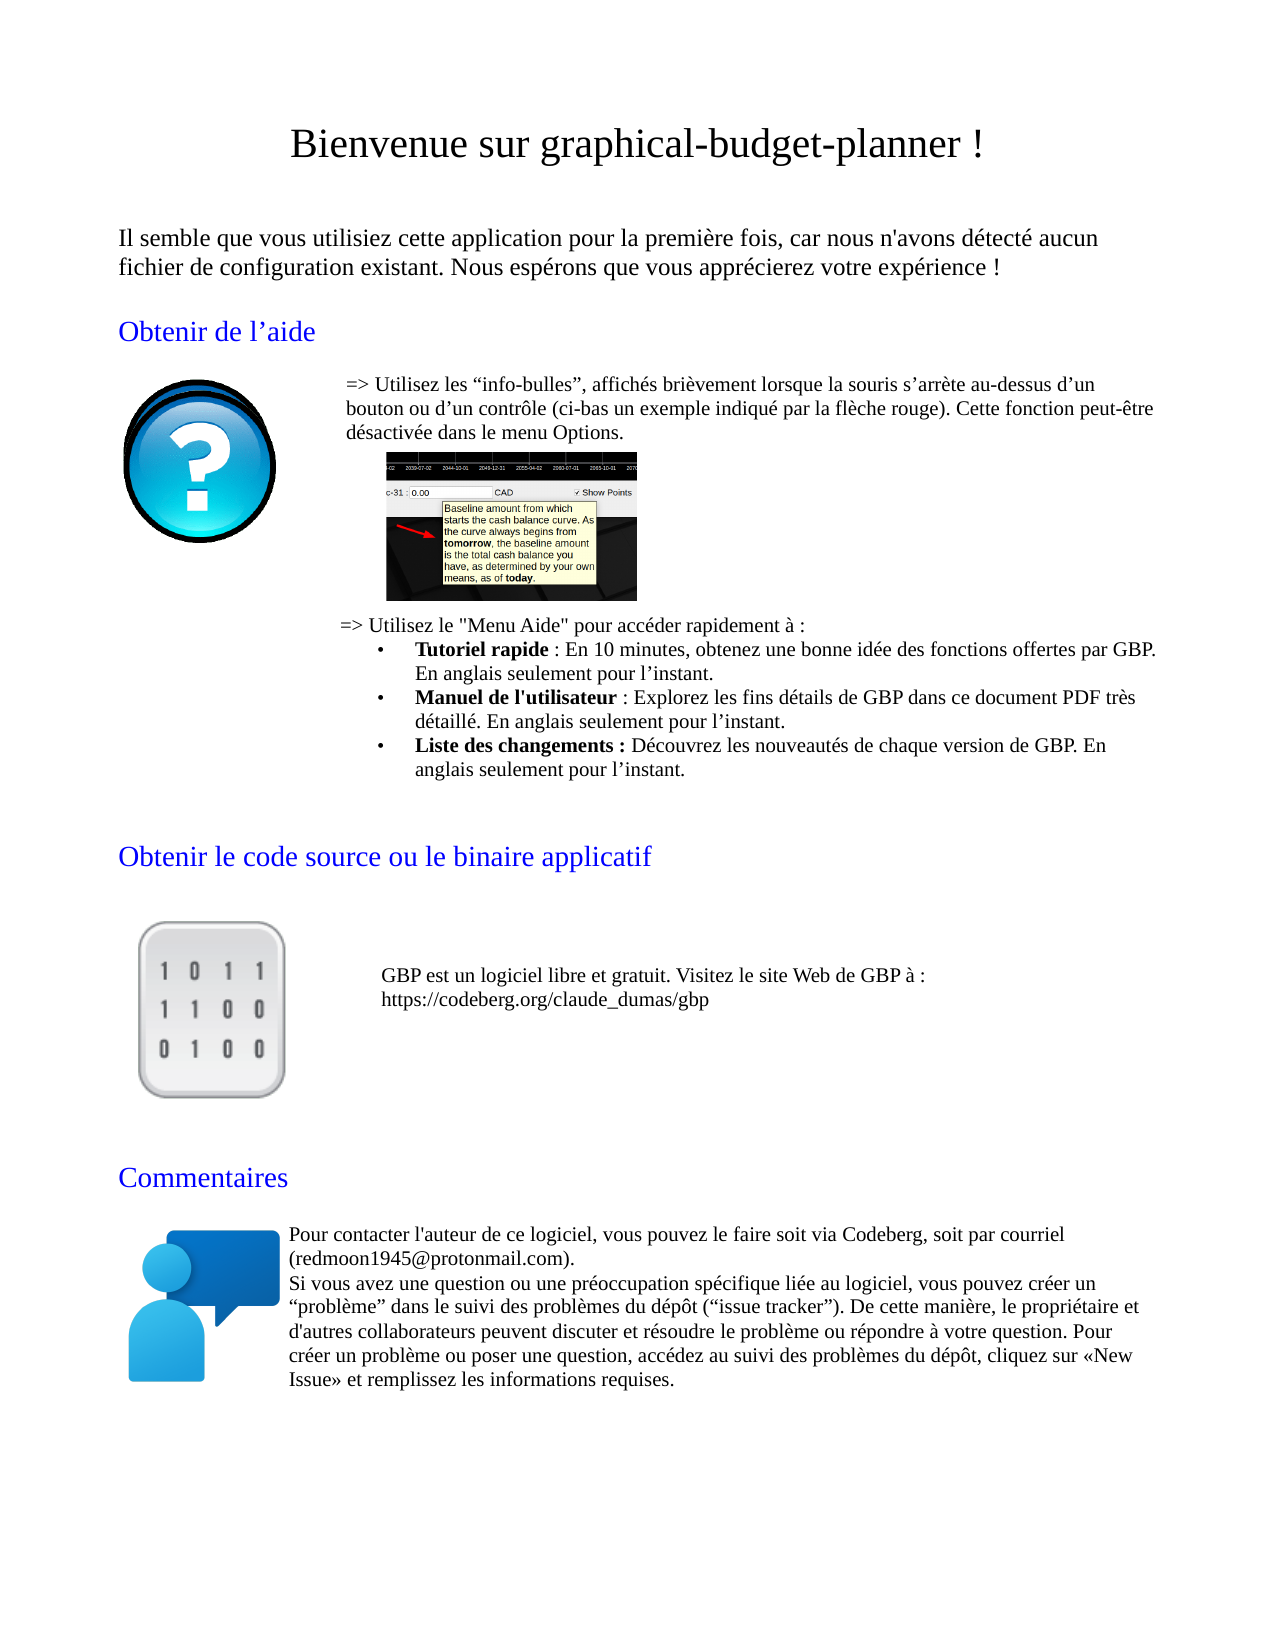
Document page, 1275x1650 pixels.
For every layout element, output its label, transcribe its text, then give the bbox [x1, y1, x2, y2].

text Commentaires [118, 1160, 1157, 1193]
text => Utilisez le "Menu Aide" pour accéder rapidement à : [340, 613, 1157, 637]
picture [121, 1223, 289, 1391]
text Obtenir le code source ou le binaire applicatif [118, 839, 1157, 872]
list Tutoriel rapide : En 10 minutes, obtenez une bonne idée des fonctions offertes par GBP. En anglais seulement pour l’instant. [377, 637, 1157, 685]
list Manuel de l'utilisateur : Explorez les fins détails de GBP dans ce document PDF très détaillé. En anglais seulement pour l’instant. [377, 685, 1157, 733]
picture [116, 915, 308, 1106]
picture [386, 452, 637, 601]
text Bienvenue sur graphical-budget-planner ! [118, 118, 1157, 166]
picture [122, 378, 277, 544]
list Liste des changements : Découvrez les nouveautés de chaque version de GBP. En anglais seulement pour l’instant. [377, 733, 1157, 781]
text GBP est un logiciel libre et gratuit. Visitez le site Web de GBP à : https://codeberg.org/claude_dumas/gbp [308, 963, 1157, 1011]
text Pour contacter l'auteur de ce logiciel, vous pouvez le faire soit via Codeberg, soit par courriel (redmoon1945@protonmail.com). [118, 1222, 1157, 1270]
text Si vous avez une question ou une préoccupation spécifique liée au logiciel, vous pouvez créer un “problème” dans le suivi des problèmes du dépôt (“issue tracker”). De cette manière, le propriétaire et d'autres collaborateurs peuvent discuter et résoudre le problème ou répondre à votre question. Pour créer un problème ou poser une question, accédez au suivi des problèmes du dépôt, cliquez sur «New Issue» et remplissez les informations requises. [289, 1270, 1157, 1391]
text Il semble que vous utilisiez cette application pour la première fois, car nous n'avons détecté aucun fichier de configuration existant. Nous espérons que vous apprécierez votre expérience ! [118, 223, 1157, 281]
text Obtenir de l’aide [118, 314, 1157, 348]
text => Utilisez les “info-bulles”, affichés brièvement lorsque la souris s’arrète au-dessus d’un bouton ou d’un contrôle (ci-bas un exemple indiqué par la flèche rouge). Cette fonction peut-être désactivée dans le menu Options. [192, 372, 1157, 444]
